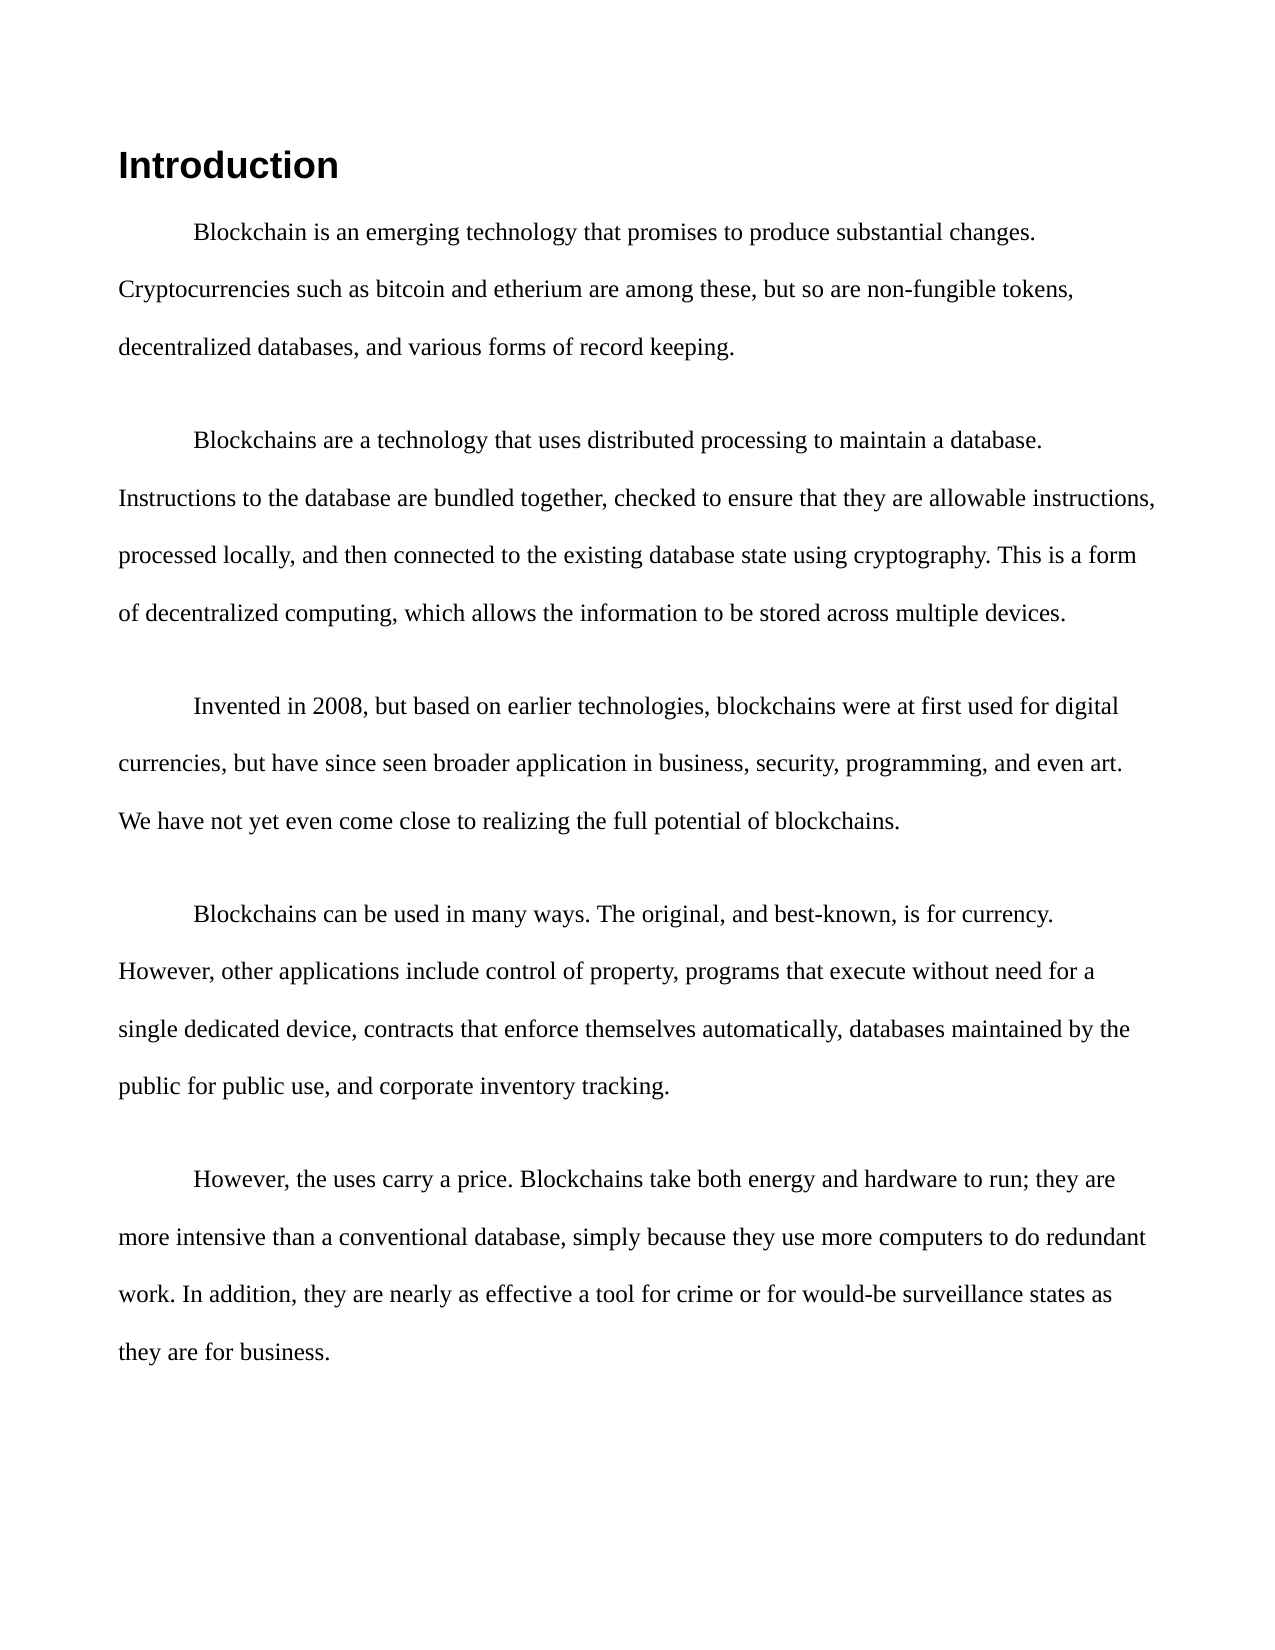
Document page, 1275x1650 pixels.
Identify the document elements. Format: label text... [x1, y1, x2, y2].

text However, the uses carry a price. Blockchains take both energy and hardware to run; they are more intensive than a conventional database, simply because they use more computers to do redundant work. In addition, they are nearly as effective a tool for crime or for would-be surveillance states as they are for business. [118, 1164, 1157, 1366]
text Blockchain is an emerging technology that promises to produce substantial changes. Cryptocurrencies such as bitcoin and etherium are among these, but so are non-fungible tokens, decentralized databases, and various forms of record keeping. [118, 217, 1157, 361]
subtitle Introduction [118, 143, 1157, 187]
text Blockchains can be used in many ways. The original, and best-known, is for currency. However, other applications include control of property, programs that execute without need for a single dedicated device, contracts that enforce themselves automatically, databases maintained by the public for public use, and corporate inventory tracking. [118, 899, 1157, 1100]
text Blockchains are a technology that uses distributed processing to maintain a database. Instructions to the database are bundled together, checked to ensure that they are allowable instructions, processed locally, and then connected to the existing database state using cryptography. This is a form of decentralized computing, which allows the information to be stored across multiple devices. [118, 425, 1157, 626]
text Invented in 2008, but based on earlier technologies, blockchains were at first used for digital currencies, but have since seen broader application in business, security, programming, and even art. We have not yet even come close to realizing the full potential of blockchains. [118, 691, 1157, 834]
